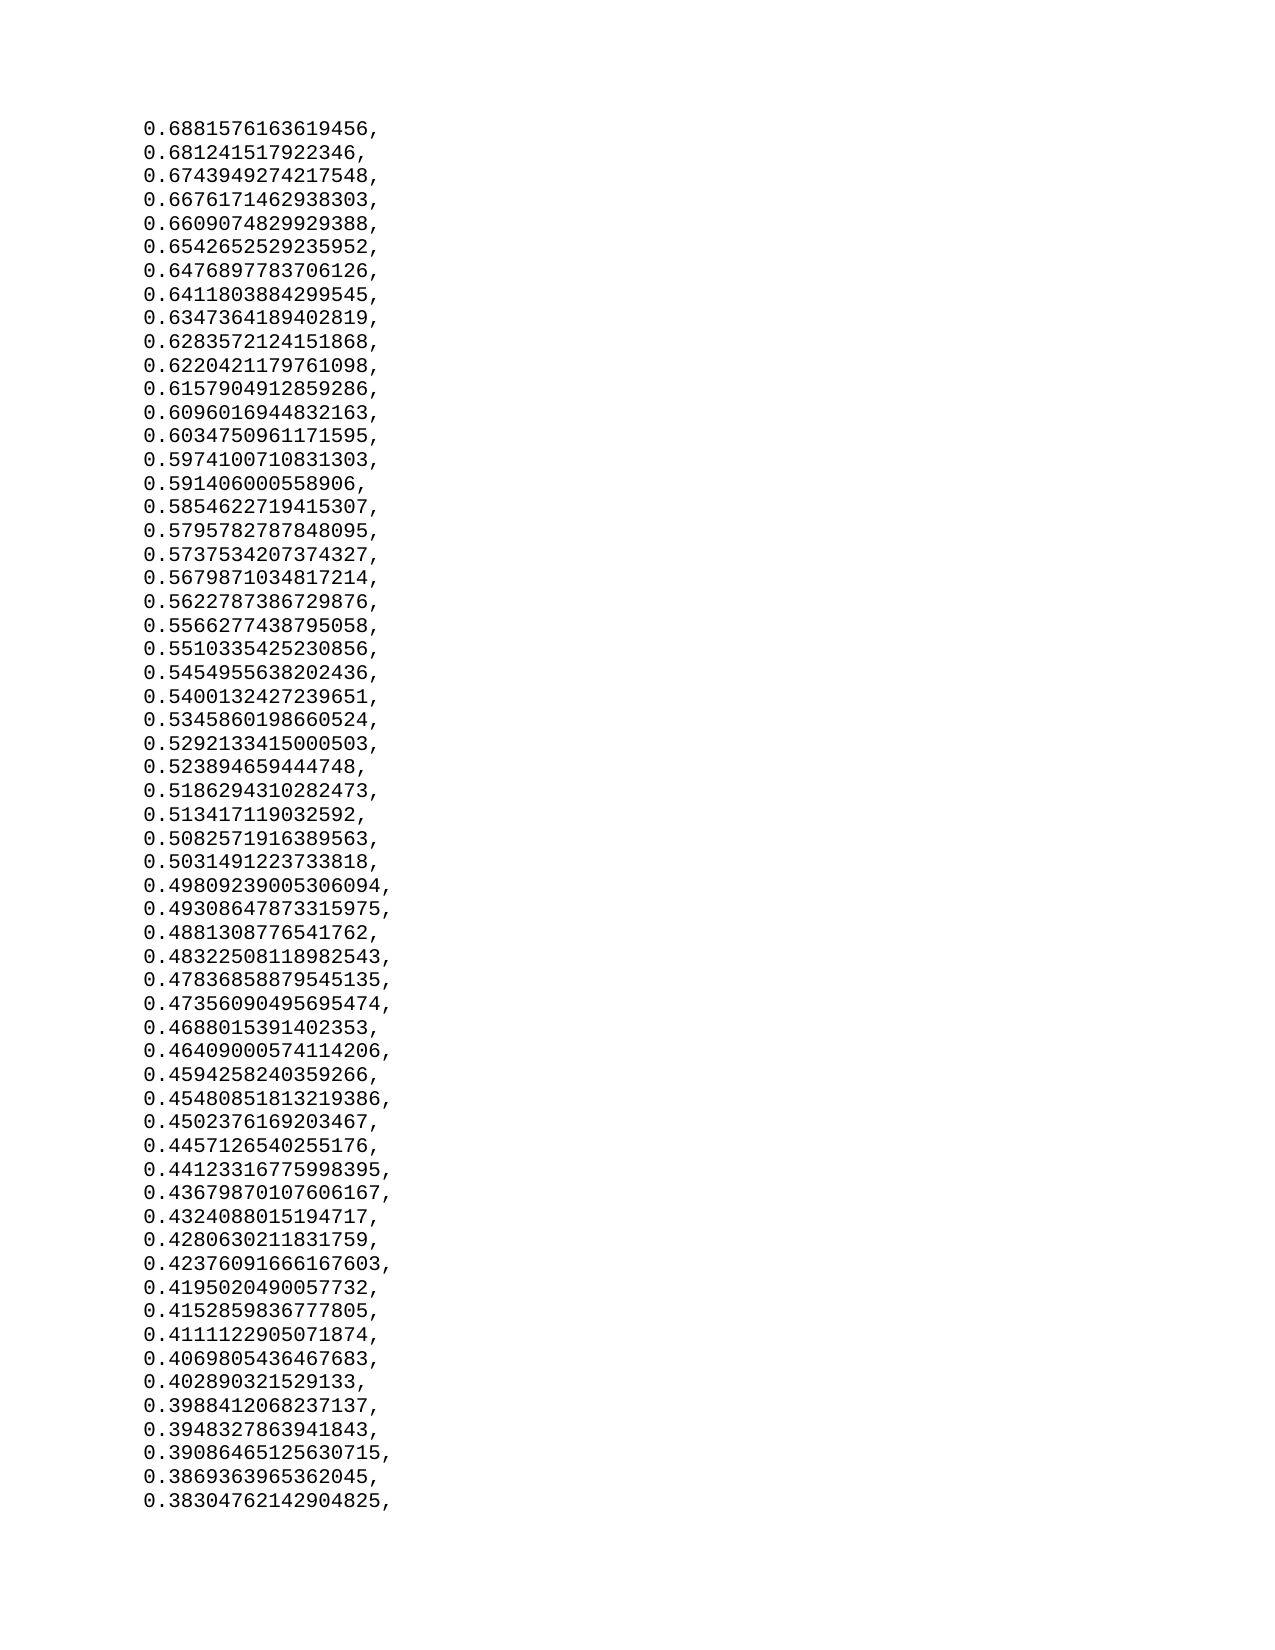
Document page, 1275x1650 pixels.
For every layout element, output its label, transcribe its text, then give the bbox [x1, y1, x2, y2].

text 0.4111122905071874, [118, 1324, 1157, 1348]
text 0.5345860198660524, [118, 709, 1157, 733]
text 0.6542652529235952, [118, 236, 1157, 260]
text 0.4069805436467683, [118, 1348, 1157, 1371]
text 0.6347364189402819, [118, 307, 1157, 331]
text 0.6476897783706126, [118, 260, 1157, 284]
text 0.5974100710831303, [118, 449, 1157, 473]
text 0.6034750961171595, [118, 426, 1157, 449]
text 0.4881308776541762, [118, 922, 1157, 946]
text 0.5292133415000503, [118, 733, 1157, 757]
text 0.4502376169203467, [118, 1111, 1157, 1135]
text 0.5400132427239651, [118, 686, 1157, 709]
text 0.47356090495695474, [118, 993, 1157, 1017]
text 0.45480851813219386, [118, 1088, 1157, 1111]
text 0.681241517922346, [118, 142, 1157, 165]
text 0.38304762142904825, [118, 1489, 1157, 1513]
text 0.6881576163619456, [118, 118, 1157, 142]
text 0.6220421179761098, [118, 354, 1157, 378]
text 0.5737534207374327, [118, 544, 1157, 567]
text 0.6096016944832163, [118, 402, 1157, 426]
text 0.591406000558906, [118, 473, 1157, 496]
text 0.5082571916389563, [118, 827, 1157, 851]
text 0.49308647873315975, [118, 898, 1157, 922]
text 0.5795782787848095, [118, 520, 1157, 544]
text 0.39086465125630715, [118, 1442, 1157, 1466]
text 0.4324088015194717, [118, 1206, 1157, 1229]
text 0.4688015391402353, [118, 1017, 1157, 1040]
text 0.4152859836777805, [118, 1300, 1157, 1324]
text 0.6283572124151868, [118, 331, 1157, 354]
text 0.43679870107606167, [118, 1182, 1157, 1206]
text 0.48322508118982543, [118, 946, 1157, 969]
text 0.5031491223733818, [118, 851, 1157, 875]
text 0.46409000574114206, [118, 1040, 1157, 1064]
text 0.42376091666167603, [118, 1253, 1157, 1277]
text 0.4457126540255176, [118, 1135, 1157, 1158]
text 0.5186294310282473, [118, 780, 1157, 804]
text 0.3869363965362045, [118, 1466, 1157, 1489]
text 0.523894659444748, [118, 757, 1157, 780]
text 0.5566277438795058, [118, 615, 1157, 638]
text 0.49809239005306094, [118, 875, 1157, 898]
text 0.5622787386729876, [118, 591, 1157, 615]
text 0.5679871034817214, [118, 567, 1157, 591]
text 0.5454955638202436, [118, 662, 1157, 686]
text 0.6609074829929388, [118, 213, 1157, 236]
text 0.3948327863941843, [118, 1419, 1157, 1442]
text 0.4594258240359266, [118, 1064, 1157, 1088]
text 0.6743949274217548, [118, 165, 1157, 189]
text 0.4280630211831759, [118, 1229, 1157, 1253]
text 0.47836858879545135, [118, 969, 1157, 993]
text 0.5510335425230856, [118, 638, 1157, 662]
text 0.6411803884299545, [118, 284, 1157, 307]
text 0.6157904912859286, [118, 378, 1157, 402]
text 0.402890321529133, [118, 1371, 1157, 1395]
text 0.5854622719415307, [118, 496, 1157, 520]
text 0.6676171462938303, [118, 189, 1157, 213]
text 0.3988412068237137, [118, 1395, 1157, 1419]
text 0.4195020490057732, [118, 1277, 1157, 1300]
text 0.513417119032592, [118, 804, 1157, 827]
text 0.44123316775998395, [118, 1158, 1157, 1182]
